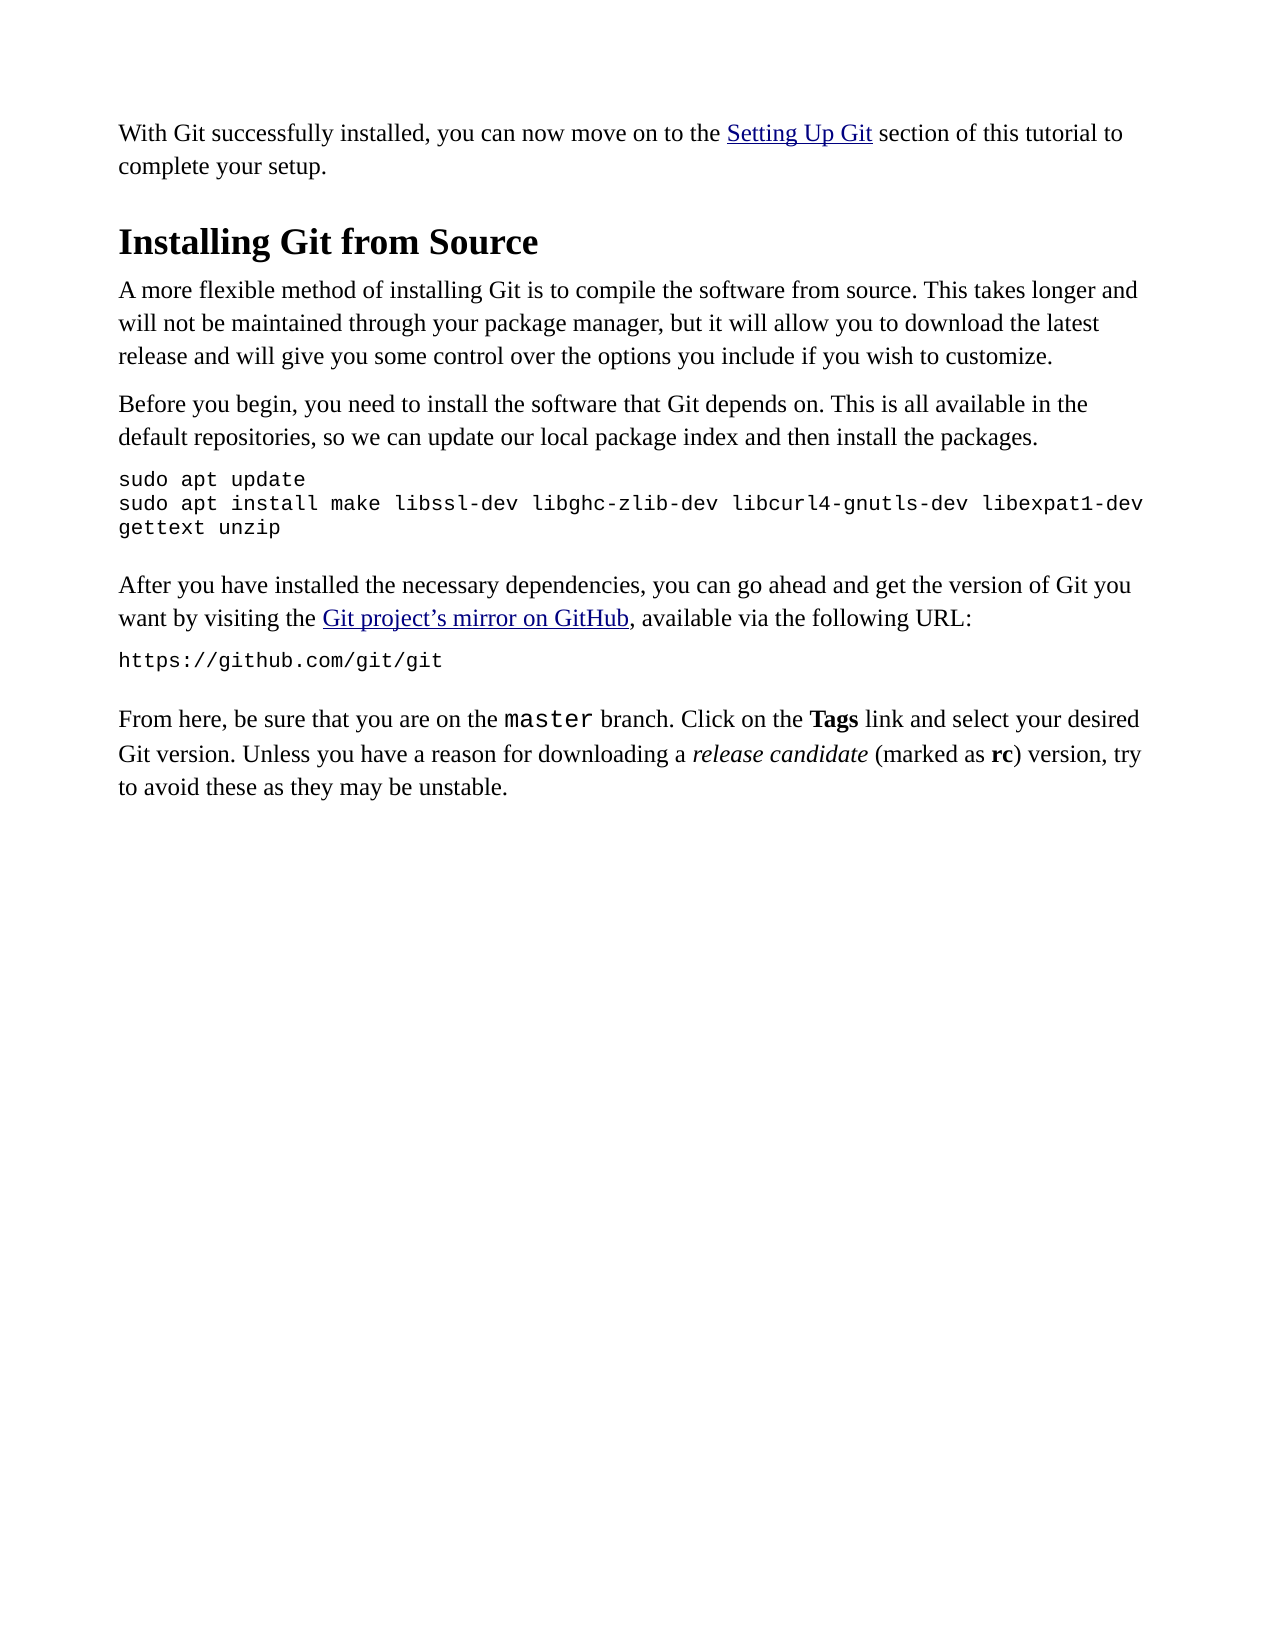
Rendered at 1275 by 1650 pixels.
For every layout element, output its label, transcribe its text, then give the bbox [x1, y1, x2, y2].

text sudo apt install make libssl-dev libghc-zlib-dev libcurl4-gnutls-dev libexpat1-dev gettext unzip [118, 493, 1157, 540]
text https://github.com/git/git [118, 651, 1157, 674]
text sudo apt update [118, 469, 1157, 493]
text With Git successfully installed, you can now move on to the Setting Up Git section of this tutorial to complete your setup. [118, 118, 1157, 180]
subtitle Installing Git from Source [118, 219, 1157, 263]
text Before you begin, you need to install the software that Git depends on. This is all available in the default repositories, so we can update our local package index and then install the packages. [118, 389, 1157, 451]
text From here, be sure that you are on the master branch. Click on the Tags link and select your desired Git version. Unless you have a reason for downloading a release candidate (marked as rc) version, try to avoid these as they may be unstable. [118, 704, 1157, 801]
text After you have installed the necessary dependencies, you can go ahead and get the version of Git you want by visiting the Git project’s mirror on GitHub, available via the following URL: [118, 570, 1157, 632]
text A more flexible method of installing Git is to compile the software from source. This takes longer and will not be maintained through your package manager, but it will allow you to download the latest release and will give you some control over the options you include if you wish to customize. [118, 275, 1157, 370]
